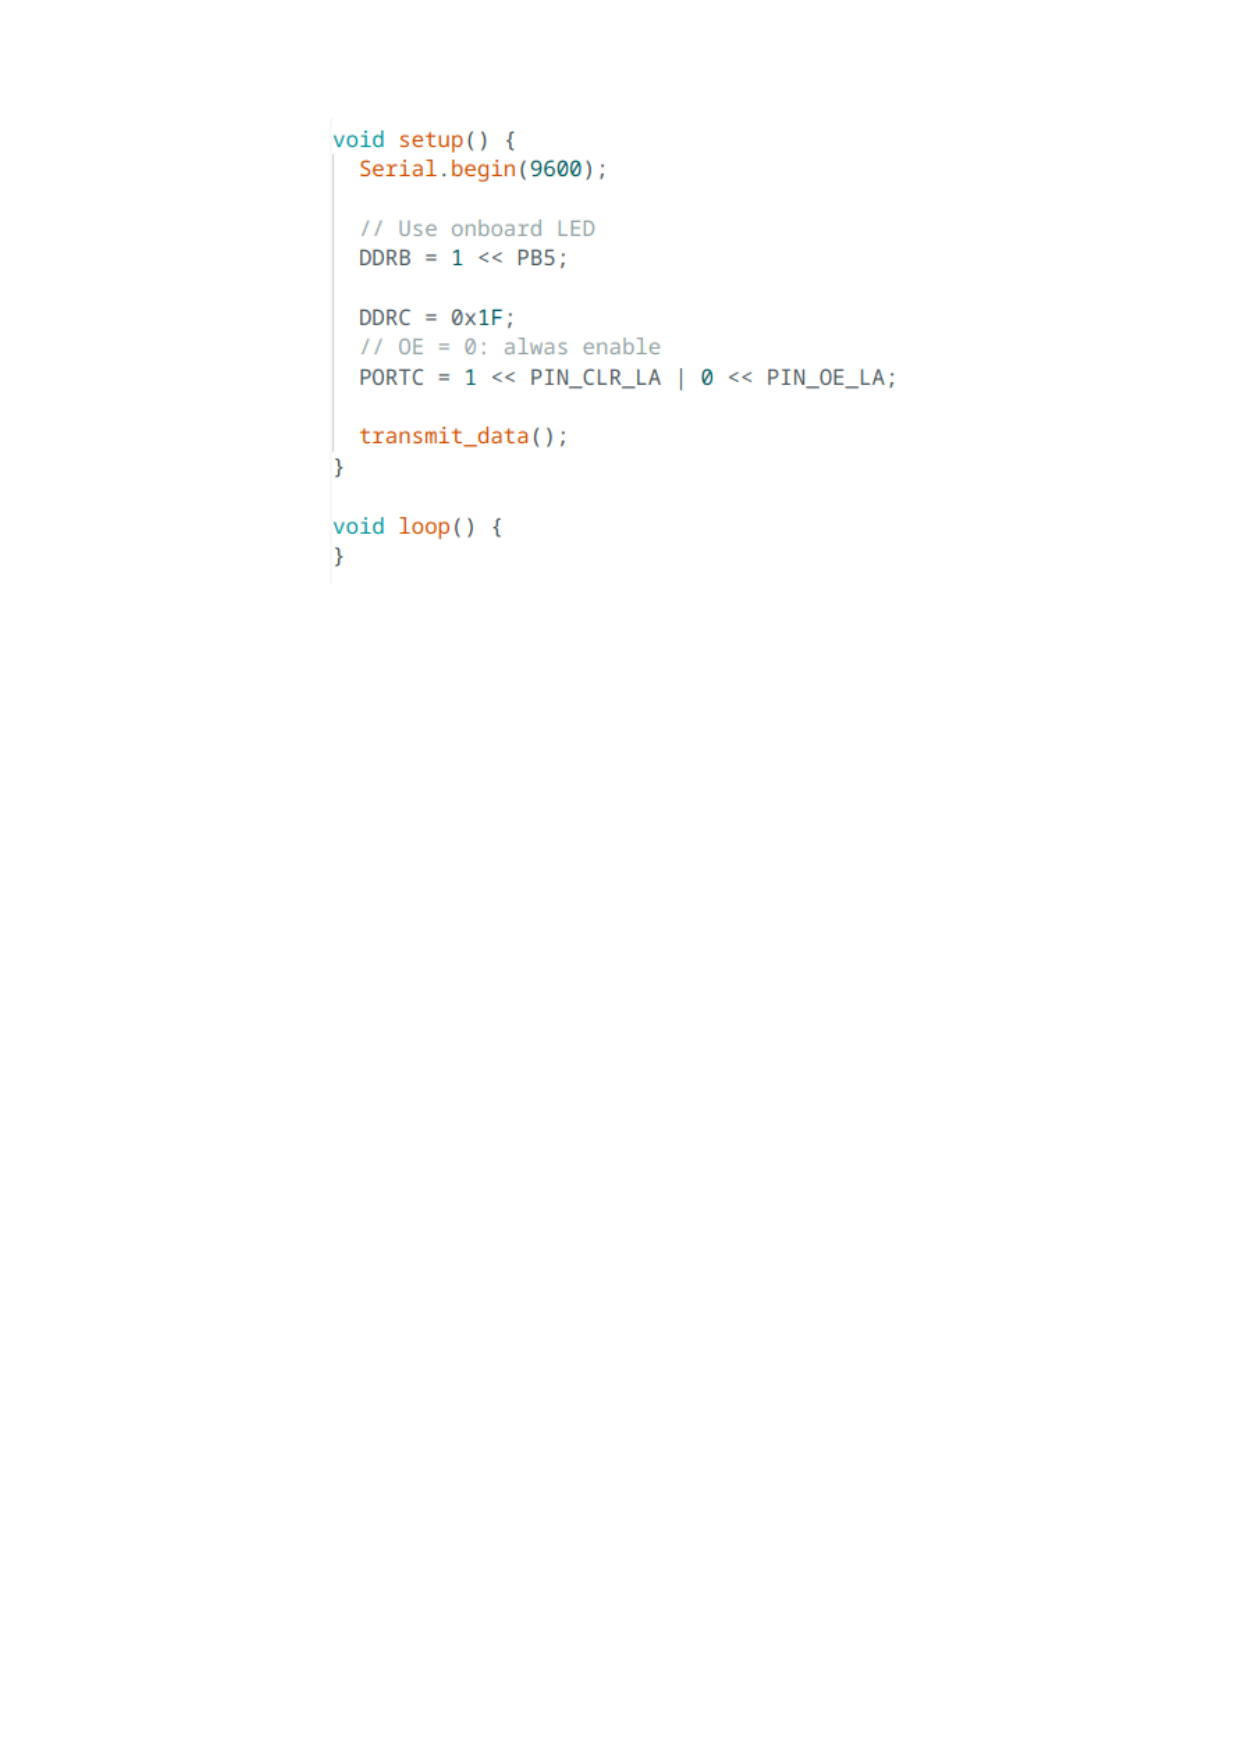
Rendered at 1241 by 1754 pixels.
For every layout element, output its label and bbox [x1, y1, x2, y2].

picture [320, 118, 920, 584]
